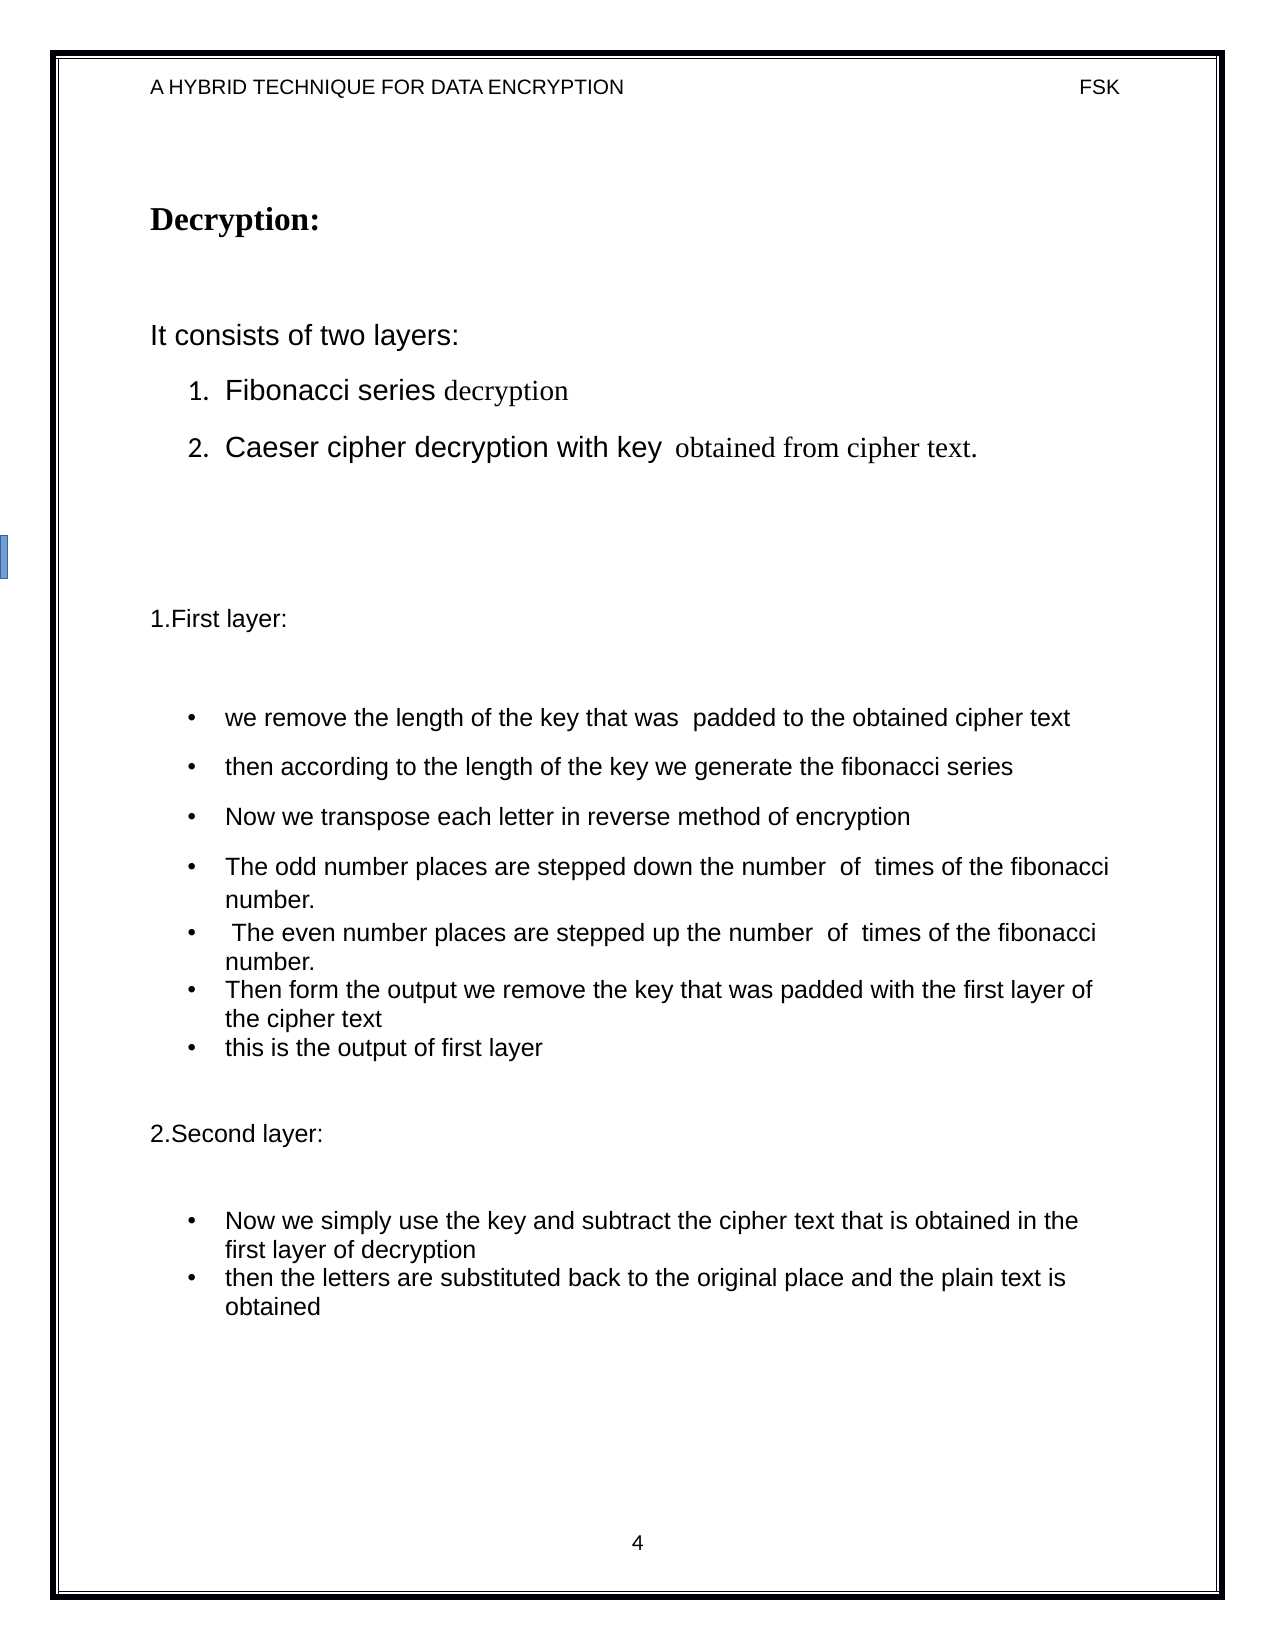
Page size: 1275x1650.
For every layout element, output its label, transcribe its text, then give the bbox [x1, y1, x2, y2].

list we remove the length of the key that was padded to the obtained cipher text [187, 703, 1125, 732]
text 2.Second layer: [150, 1119, 1125, 1148]
list Now we simply use the key and subtract the cipher text that is obtained in the first layer of decryption [187, 1206, 1125, 1263]
list Then form the output we remove the key that was padded with the first layer of the cipher text [187, 976, 1125, 1033]
text 1.First layer: [150, 603, 1125, 632]
list The even number places are stepped up the number of times of the fibonacci number. [187, 918, 1125, 976]
list this is the output of first layer [187, 1033, 1125, 1062]
list The odd number places are stepped down the number of times of the fibonacci number. [187, 852, 1125, 914]
text Decryption: [150, 199, 1125, 238]
list Fibonacci series decryption [187, 372, 1125, 408]
text It consists of two layers: [150, 318, 1125, 351]
list Caeser cipher decryption with key obtained from cipher text. [187, 429, 1125, 464]
list Now we transpose each letter in reverse method of encryption [187, 802, 1125, 831]
list then the letters are substituted back to the original place and the plain text is obtained [187, 1263, 1125, 1321]
list then according to the length of the key we generate the fibonacci series [187, 752, 1125, 781]
